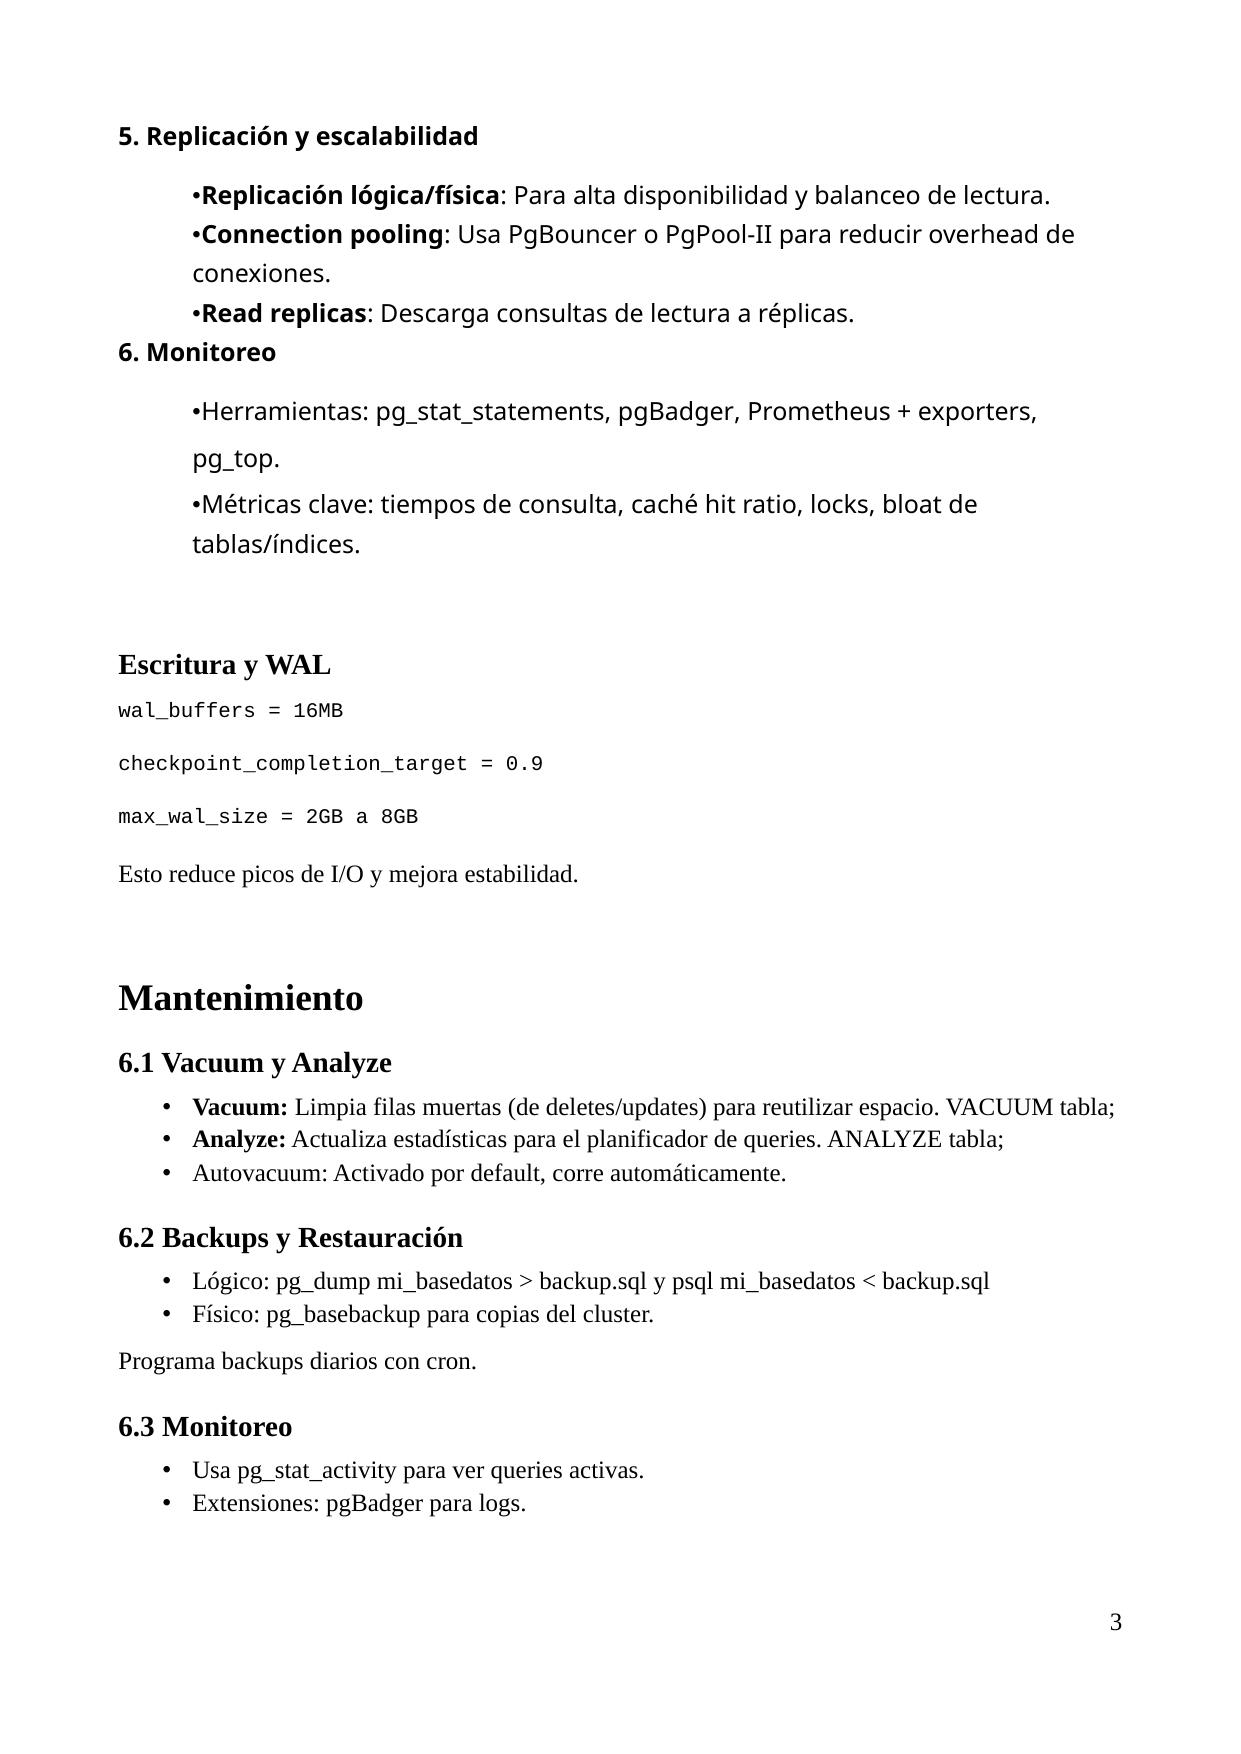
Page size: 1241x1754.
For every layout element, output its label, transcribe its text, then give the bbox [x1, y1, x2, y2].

text max_wal_size = 2GB a 8GB [118, 806, 1122, 830]
list Connection pooling: Usa PgBouncer o PgPool-II para reducir overhead de conexiones. [118, 217, 1122, 290]
list Usa pg_stat_activity para ver queries activas. [162, 1455, 1122, 1483]
text wal_buffers = 16MB [118, 700, 1122, 723]
list Read replicas: Descarga consultas de lectura a réplicas. [118, 295, 1122, 329]
subtitle 6. Monitoreo [118, 334, 1122, 368]
subtitle 6.3 Monitoreo [118, 1409, 1122, 1442]
subtitle 6.2 Backups y Restauración [118, 1220, 1122, 1253]
list Analyze: Actualiza estadísticas para el planificador de queries. ANALYZE tabla; [162, 1124, 1122, 1153]
list Métricas clave: tiempos de consulta, caché hit ratio, locks, bloat de tablas/índices. [118, 487, 1122, 560]
list Extensiones: pgBadger para logs. [162, 1488, 1122, 1516]
list Autovacuum: Activado por default, corre automáticamente. [162, 1158, 1122, 1186]
subtitle 6.1 Vacuum y Analyze [118, 1046, 1122, 1079]
text Programa backups diarios con cron. [118, 1346, 1122, 1375]
list Lógico: pg_dump mi_basedatos > backup.sql y psql mi_basedatos < backup.sql [162, 1266, 1122, 1294]
list Físico: pg_basebackup para copias del cluster. [162, 1299, 1122, 1328]
subtitle 5. Replicación y escalabilidad [118, 118, 1122, 152]
text checkpoint_completion_target = 0.9 [118, 753, 1122, 777]
text Escritura y WAL [118, 613, 1122, 680]
subtitle Mantenimiento [118, 975, 1122, 1018]
text Esto reduce picos de I/O y mejora estabilidad. [118, 859, 1122, 888]
list Herramientas: pg_stat_statements, pgBadger, Prometheus + exporters, pg_top. [118, 394, 1122, 474]
list Replicación lógica/física: Para alta disponibilidad y balanceo de lectura. [118, 178, 1122, 212]
list Vacuum: Limpia filas muertas (de deletes/updates) para reutilizar espacio. VACUUM tabla; [162, 1092, 1122, 1120]
